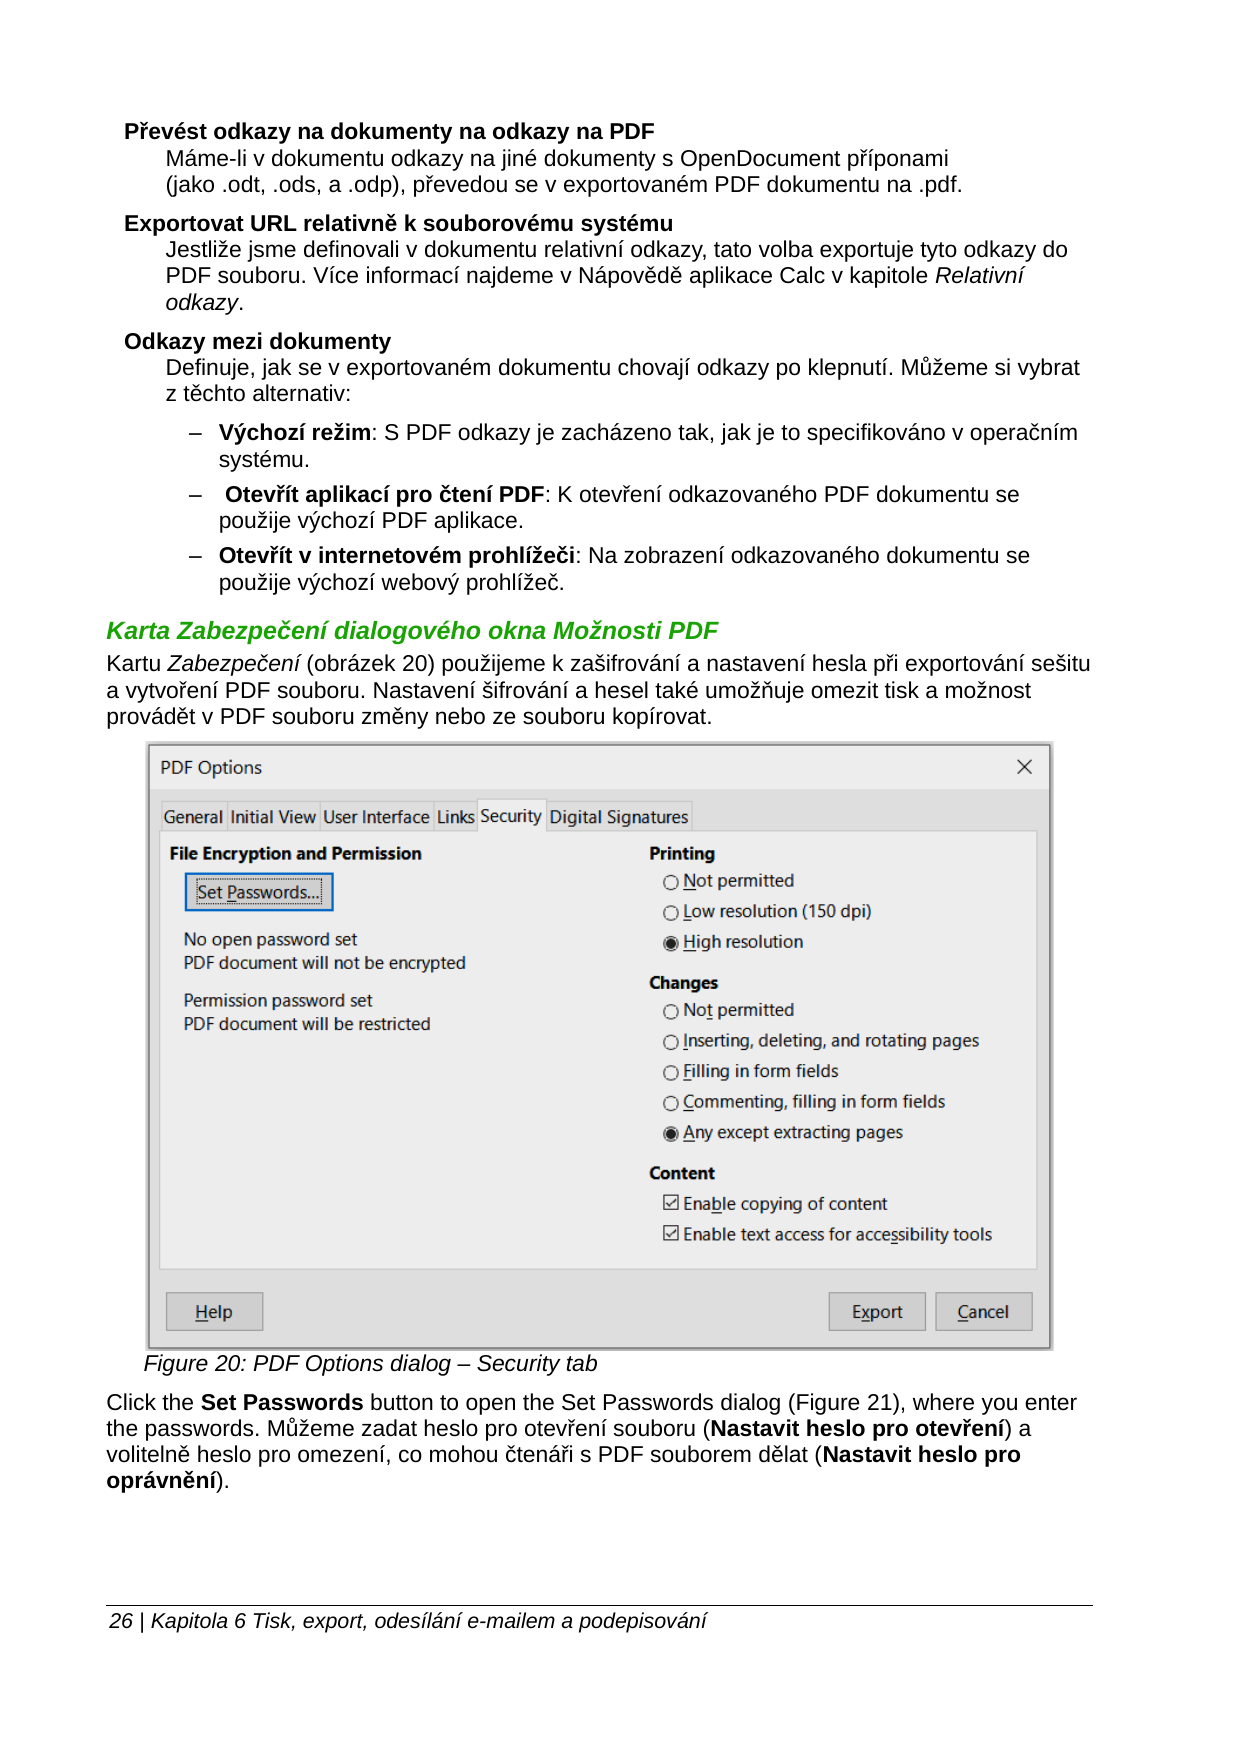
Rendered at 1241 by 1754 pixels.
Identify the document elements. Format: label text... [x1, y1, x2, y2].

text Definuje, jak se v exportovaném dokumentu chovají odkazy po klepnutí. Můžeme si vybrat z těchto alternativ: [165, 354, 1093, 407]
list Výchozí režim: S PDF odkazy je zacházeno tak, jak je to specifikováno v operačním systému. [189, 419, 1093, 472]
text Kartu Zabezpečení (obrázek 20) použijeme k zašifrování a nastavení hesla při exportování sešitu a vytvoření PDF souboru. Nastavení šifrování a hesel také umožňuje omezit tisk a možnost provádět v PDF souboru změny nebo ze souboru kopírovat. [106, 650, 1093, 729]
text Exportovat URL relativně k souborovému systému [124, 210, 1093, 236]
picture [145, 741, 1054, 1351]
text Odkazy mezi dokumenty [124, 328, 1093, 354]
text Máme-li v dokumentu odkazy na jiné dokumenty s OpenDocument příponami (jako .odt, .ods, a .odp), převedou se v exportovaném PDF dokumentu na .pdf. [165, 144, 1093, 197]
text Figure 20: PDF Options dialog – Security tab [143, 742, 1056, 1376]
subtitle Karta Zabezpečení dialogového okna Možnosti PDF [106, 616, 1093, 644]
list Otevřít v internetovém prohlížeči: Na zobrazení odkazovaného dokumentu se použije výchozí webový prohlížeč. [189, 542, 1093, 595]
text Převést odkazy na dokumenty na odkazy na PDF [124, 118, 1093, 144]
text Click the Set Passwords button to open the Set Passwords dialog (Figure 21), where you enter the passwords. Můžeme zadat heslo pro otevření souboru (Nastavit heslo pro otevření) a volitelně heslo pro omezení, co mohou čtenáři s PDF souborem dělat (Nastavit heslo pro oprávnění). [106, 1388, 1093, 1494]
text Jestliže jsme definovali v dokumentu relativní odkazy, tato volba exportuje tyto odkazy do PDF souboru. Více informací najdeme v Nápovědě aplikace Calc v kapitole Relativní odkazy. [165, 236, 1093, 315]
list Otevřít aplikací pro čtení PDF: K otevření odkazovaného PDF dokumentu se použije výchozí PDF aplikace. [189, 481, 1093, 533]
